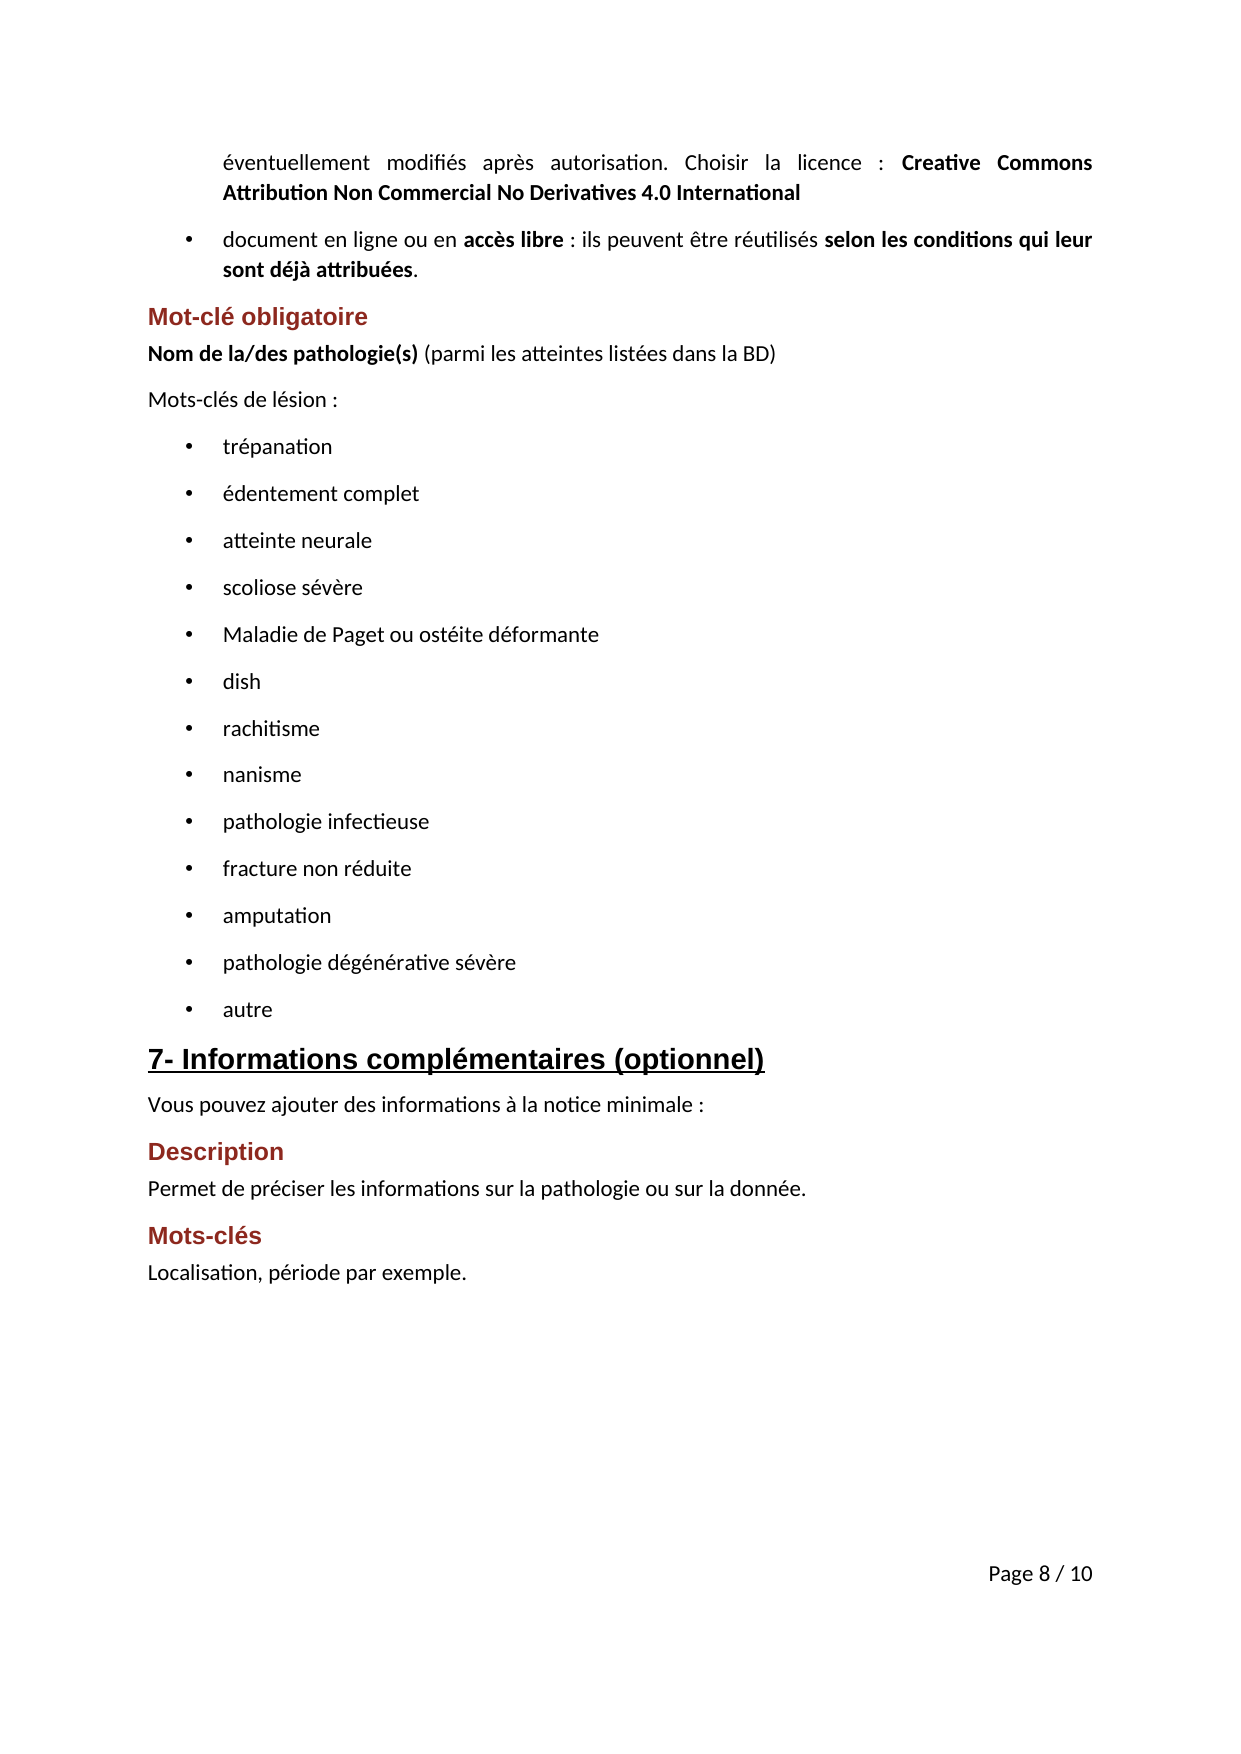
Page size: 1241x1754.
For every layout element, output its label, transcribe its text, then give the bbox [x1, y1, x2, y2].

text Nom de la/des pathologie(s) (parmi les atteintes listées dans la BD) [148, 339, 1093, 367]
list fracture non réduite [185, 854, 1093, 882]
subtitle 7- Informations complémentaires (optionnel) [148, 1042, 1093, 1075]
list atteinte neurale [185, 526, 1093, 554]
text Mots-clés de lésion : [148, 386, 1093, 414]
list édentement complet [185, 479, 1093, 507]
list nanisme [185, 761, 1093, 789]
list rachitisme [185, 714, 1093, 742]
subtitle Mots-clés [148, 1221, 1093, 1250]
subtitle Mot-clé obligatoire [148, 302, 1093, 330]
list pathologie dégénérative sévère [185, 948, 1093, 976]
text Localisation, période par exemple. [148, 1258, 1093, 1286]
list scoliose sévère [185, 573, 1093, 601]
list éventuellement modifiés après autorisation. Choisir la licence : Creative Commons Attribution Non Commercial No Derivatives 4.0 International [185, 148, 1093, 206]
text Vous pouvez ajouter des informations à la notice minimale : [148, 1091, 1093, 1118]
list autre [185, 995, 1093, 1023]
subtitle Description [148, 1137, 1093, 1166]
list Maladie de Paget ou ostéite déformante [185, 620, 1093, 648]
list pathologie infectieuse [185, 807, 1093, 836]
list amputation [185, 901, 1093, 929]
text Permet de préciser les informations sur la pathologie ou sur la donnée. [148, 1174, 1093, 1202]
list trépanation [185, 432, 1093, 461]
list document en ligne ou en accès libre : ils peuvent être réutilisés selon les conditions qui leur sont déjà attribuées. [185, 225, 1093, 283]
list dish [185, 667, 1093, 695]
